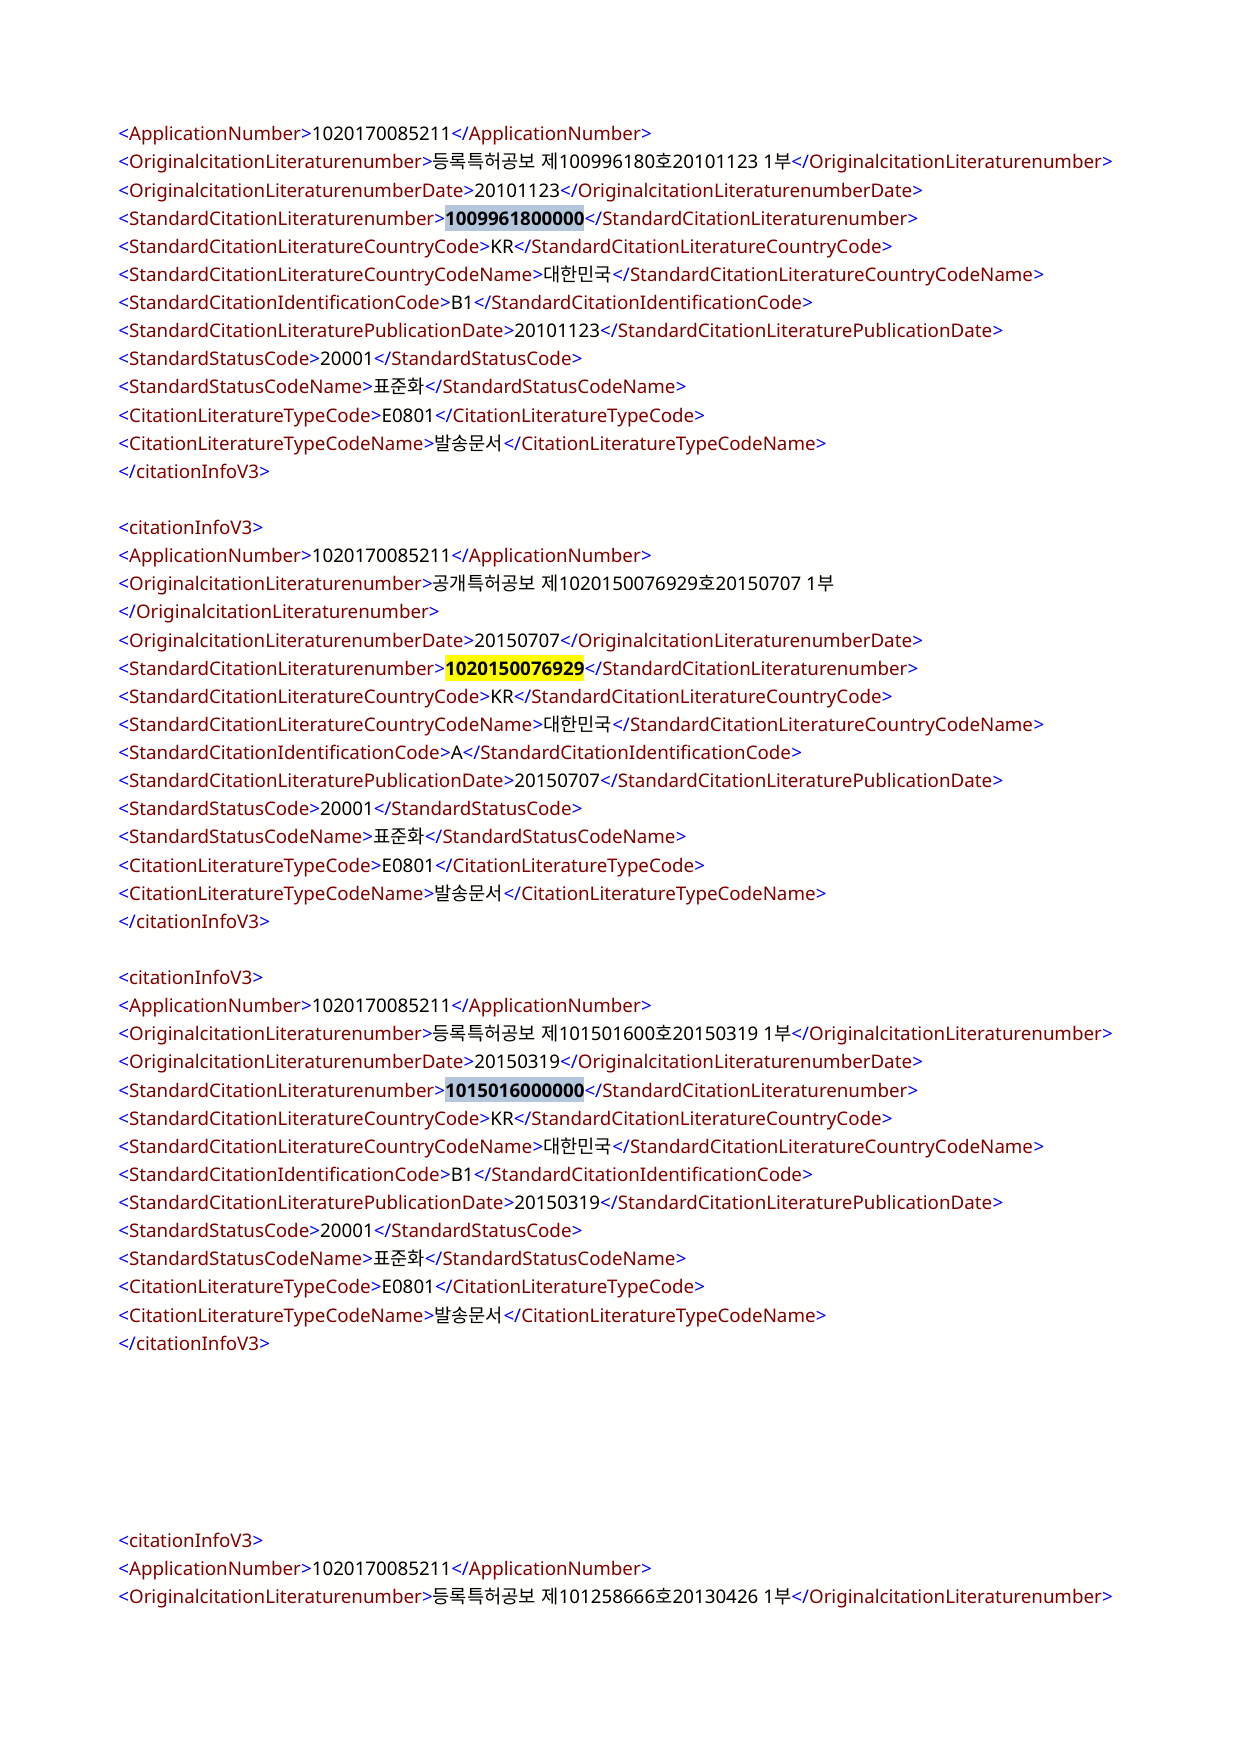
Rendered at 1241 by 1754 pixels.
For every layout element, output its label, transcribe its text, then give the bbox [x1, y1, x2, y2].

text <citationInfoV3> [118, 1524, 1122, 1552]
text <StandardCitationLiteratureCountryCodeName>대한민국</StandardCitationLiteratureCountryCodeName> [118, 1131, 1122, 1159]
text <StandardCitationLiteraturePublicationDate>20150707</StandardCitationLiteraturePublicationDate> [118, 765, 1122, 793]
text <StandardStatusCode>20001</StandardStatusCode> [118, 1215, 1122, 1243]
text <CitationLiteratureTypeCode>E0801</CitationLiteratureTypeCode> [118, 1271, 1122, 1299]
text <StandardStatusCodeName>표준화</StandardStatusCodeName> [118, 371, 1122, 399]
text <citationInfoV3> [118, 512, 1122, 540]
text <OriginalcitationLiteraturenumberDate>20101123</OriginalcitationLiteraturenumberDate> [118, 174, 1122, 202]
text <StandardStatusCode>20001</StandardStatusCode> [118, 793, 1122, 821]
text <ApplicationNumber>1020170085211</ApplicationNumber> [118, 118, 1122, 146]
text <StandardCitationLiteraturenumber>1015016000000</StandardCitationLiteraturenumber> [118, 1074, 1122, 1102]
text </citationInfoV3> [118, 456, 1122, 484]
text <OriginalcitationLiteraturenumber>등록특허공보 제101501600호20150319 1부</OriginalcitationLiteraturenumber> [118, 1018, 1122, 1046]
text <StandardStatusCodeName>표준화</StandardStatusCodeName> [118, 1243, 1122, 1271]
text <OriginalcitationLiteraturenumber>등록특허공보 제100996180호20101123 1부</OriginalcitationLiteraturenumber> [118, 146, 1122, 174]
text <StandardCitationIdentificationCode>A</StandardCitationIdentificationCode> [118, 737, 1122, 765]
text <OriginalcitationLiteraturenumberDate>20150707</OriginalcitationLiteraturenumberDate> [118, 624, 1122, 652]
text <StandardCitationLiteraturePublicationDate>20150319</StandardCitationLiteraturePublicationDate> [118, 1187, 1122, 1215]
text <StandardCitationLiteratureCountryCode>KR</StandardCitationLiteratureCountryCode> [118, 231, 1122, 259]
text </citationInfoV3> [118, 1327, 1122, 1356]
text <citationInfoV3> [118, 962, 1122, 990]
text <StandardCitationLiteraturenumber>1009961800000</StandardCitationLiteraturenumber> [118, 202, 1122, 231]
text <ApplicationNumber>1020170085211</ApplicationNumber> [118, 540, 1122, 568]
text <CitationLiteratureTypeCodeName>발송문서</CitationLiteratureTypeCodeName> [118, 1299, 1122, 1327]
text <OriginalcitationLiteraturenumber>등록특허공보 제101258666호20130426 1부</OriginalcitationLiteraturenumber> [118, 1581, 1122, 1609]
text <StandardCitationLiteraturenumber>1020150076929</StandardCitationLiteraturenumber> [118, 652, 1122, 681]
text <StandardCitationIdentificationCode>B1</StandardCitationIdentificationCode> [118, 1159, 1122, 1187]
text <StandardCitationLiteratureCountryCodeName>대한민국</StandardCitationLiteratureCountryCodeName> [118, 709, 1122, 737]
text <StandardCitationLiteraturePublicationDate>20101123</StandardCitationLiteraturePublicationDate> [118, 315, 1122, 343]
text <ApplicationNumber>1020170085211</ApplicationNumber> [118, 990, 1122, 1018]
text <StandardCitationLiteratureCountryCodeName>대한민국</StandardCitationLiteratureCountryCodeName> [118, 259, 1122, 287]
text <StandardStatusCode>20001</StandardStatusCode> [118, 343, 1122, 371]
text </citationInfoV3> [118, 906, 1122, 934]
text <StandardStatusCodeName>표준화</StandardStatusCodeName> [118, 821, 1122, 849]
text <StandardCitationLiteratureCountryCode>KR</StandardCitationLiteratureCountryCode> [118, 681, 1122, 709]
text <OriginalcitationLiteraturenumberDate>20150319</OriginalcitationLiteraturenumberDate> [118, 1046, 1122, 1074]
text <StandardCitationIdentificationCode>B1</StandardCitationIdentificationCode> [118, 287, 1122, 315]
text <CitationLiteratureTypeCodeName>발송문서</CitationLiteratureTypeCodeName> [118, 877, 1122, 906]
text <CitationLiteratureTypeCodeName>발송문서</CitationLiteratureTypeCodeName> [118, 427, 1122, 456]
text <ApplicationNumber>1020170085211</ApplicationNumber> [118, 1552, 1122, 1581]
text <StandardCitationLiteratureCountryCode>KR</StandardCitationLiteratureCountryCode> [118, 1102, 1122, 1131]
text <OriginalcitationLiteraturenumber>공개특허공보 제1020150076929호20150707 1부</OriginalcitationLiteraturenumber> [118, 568, 1122, 624]
text <CitationLiteratureTypeCode>E0801</CitationLiteratureTypeCode> [118, 399, 1122, 427]
text <CitationLiteratureTypeCode>E0801</CitationLiteratureTypeCode> [118, 849, 1122, 877]
